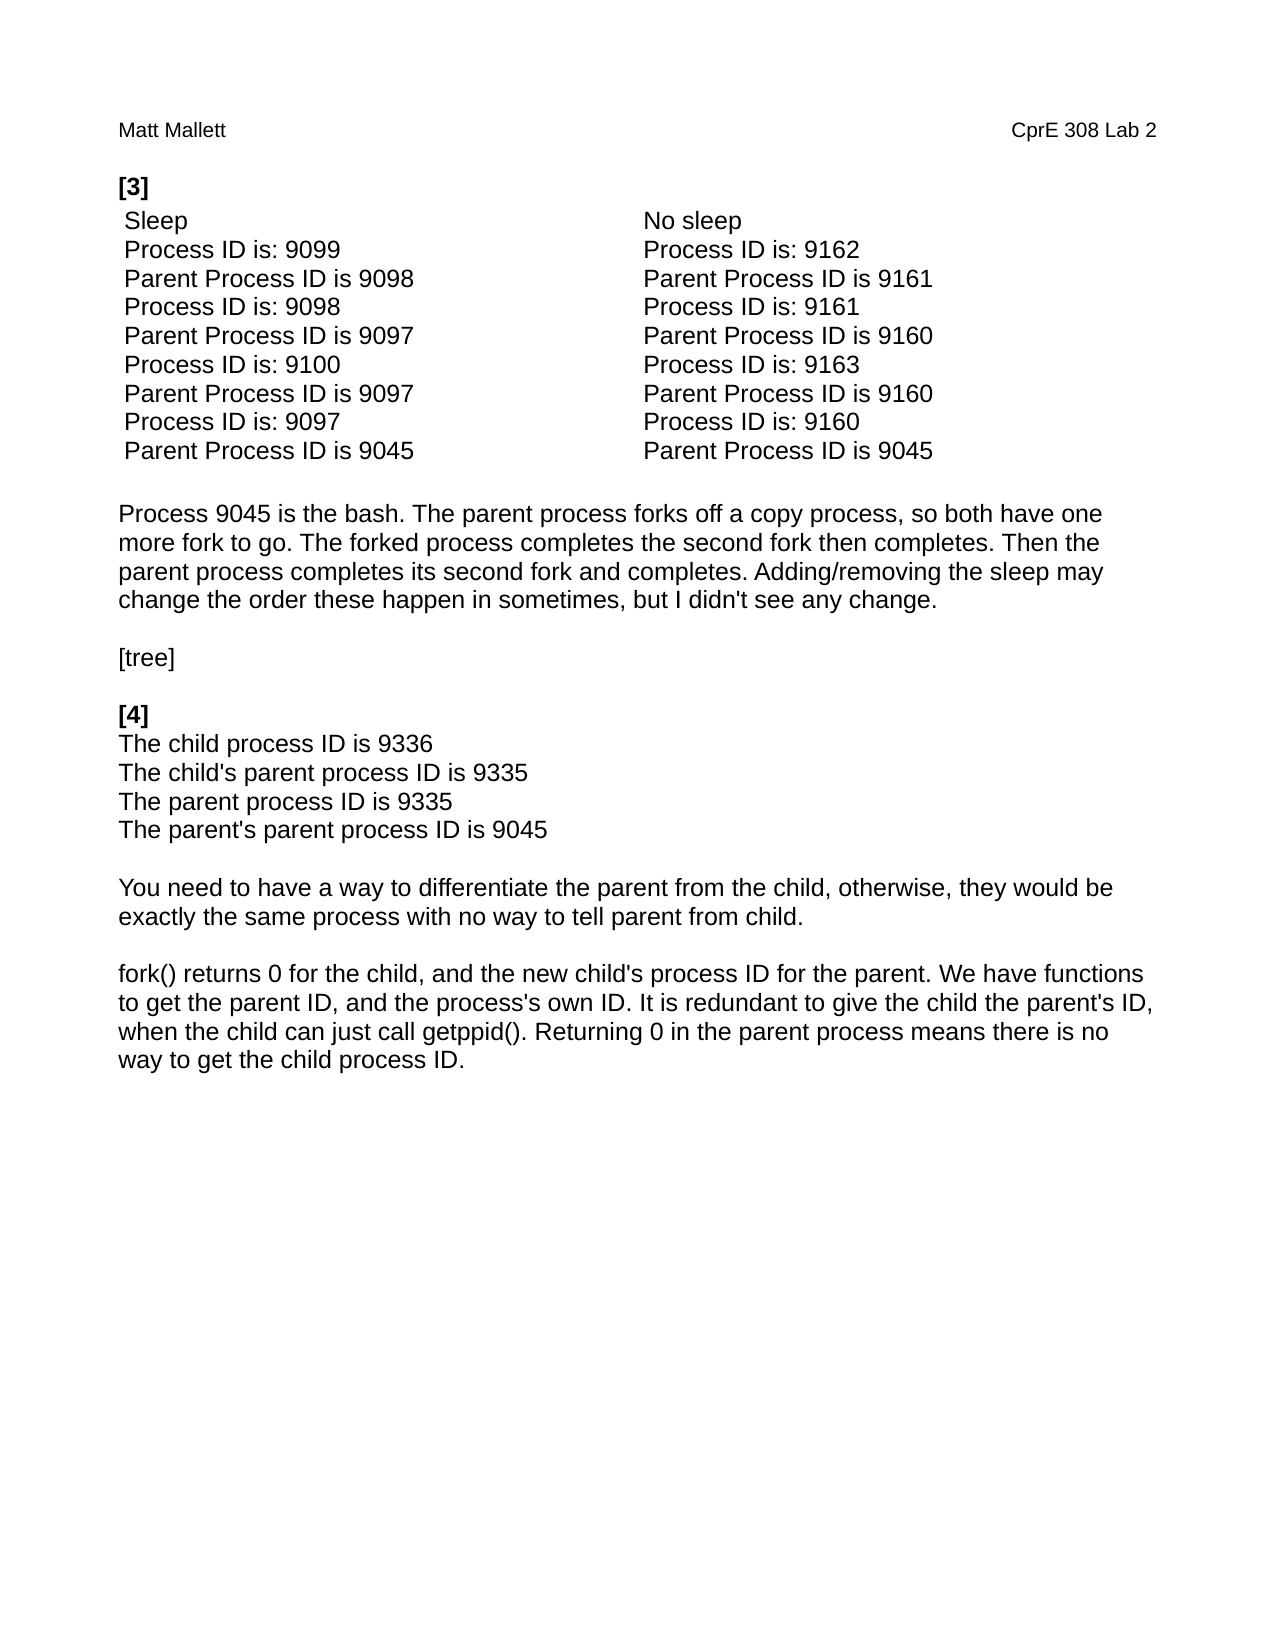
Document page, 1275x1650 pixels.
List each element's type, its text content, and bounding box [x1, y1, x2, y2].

text [tree] [118, 643, 1157, 672]
text The child process ID is 9336 [118, 729, 1157, 758]
text fork() returns 0 for the child, and the new child's process ID for the parent. We have functions to get the parent ID, and the process's own ID. It is redundant to give the child the parent's ID, when the child can just call getppid(). Returning 0 in the parent process means there is no way to get the child process ID. [118, 959, 1157, 1074]
text Process 9045 is the bash. The parent process forks off a copy process, so both have one more fork to go. The forked process completes the second fork then completes. Then the parent process completes its second fork and completes. Adding/removing the sleep may change the order these happen in sometimes, but I didn't see any change. [118, 499, 1157, 614]
table_header Sleep Process ID is: 9099 Parent Process ID is 9098 Process ID is: 9098 Parent Process ID is 9097 Process ID is: 9100 Parent Process ID is 9097 Process ID is: 9097 Parent Process ID is 9045 [118, 200, 637, 471]
text The parent's parent process ID is 9045 [118, 816, 1157, 844]
text You need to have a way to differentiate the parent from the child, otherwise, they would be exactly the same process with no way to tell parent from child. [118, 873, 1157, 931]
text [4] [118, 701, 1157, 729]
text [3] [118, 172, 1157, 200]
table_header No sleep Process ID is: 9162 Parent Process ID is 9161 Process ID is: 9161 Parent Process ID is 9160 Process ID is: 9163 Parent Process ID is 9160 Process ID is: 9160 Parent Process ID is 9045 [638, 200, 1157, 471]
text The parent process ID is 9335 [118, 787, 1157, 816]
text The child's parent process ID is 9335 [118, 758, 1157, 787]
